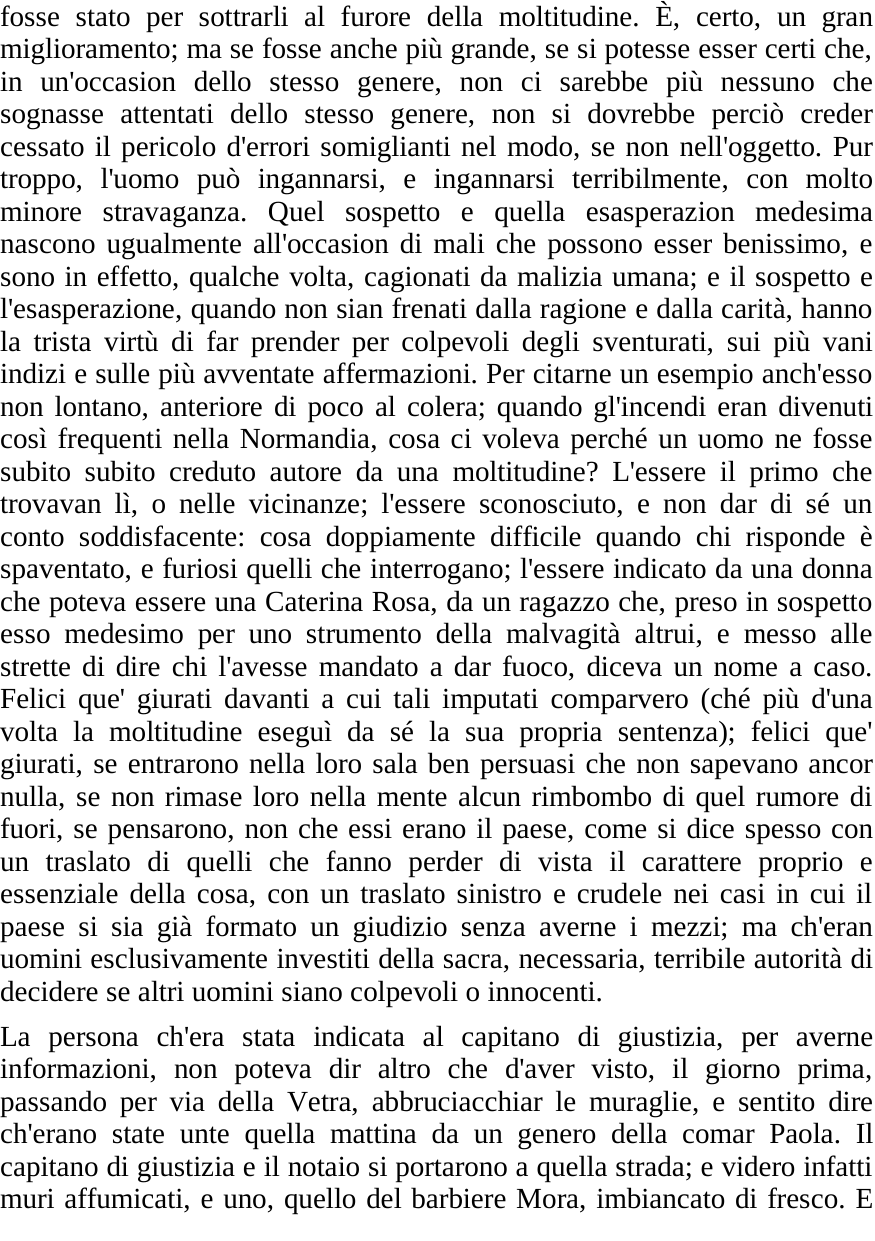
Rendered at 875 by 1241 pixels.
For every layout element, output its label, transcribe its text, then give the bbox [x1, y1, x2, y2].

text fosse stato per sottrarli al furore della moltitudine. È, certo, un gran miglioramento; ma se fosse anche più grande, se si potesse esser certi che, in un'occasion dello stesso genere, non ci sarebbe più nessuno che sognasse attentati dello stesso genere, non si dovrebbe perciò creder cessato il pericolo d'errori somiglianti nel modo, se non nell'oggetto. Pur troppo, l'uomo può ingannarsi, e ingannarsi terribilmente, con molto minore stravaganza. Quel sospetto e quella esasperazion medesima nascono ugualmente all'occasion di mali che possono esser benissimo, e sono in effetto, qualche volta, cagionati da malizia umana; e il sospetto e l'esasperazione, quando non sian frenati dalla ragione e dalla carità, hanno la trista virtù di far prender per colpevoli degli sventurati, sui più vani indizi e sulle più avventate affermazioni. Per citarne un esempio anch'esso non lontano, anteriore di poco al colera; quando gl'incendi eran divenuti così frequenti nella Normandia, cosa ci voleva perché un uomo ne fosse subito subito creduto autore da una moltitudine? L'essere il primo che trovavan lì, o nelle vicinanze; l'essere sconosciuto, e non dar di sé un conto soddisfacente: cosa doppiamente difficile quando chi risponde è spaventato, e furiosi quelli che interrogano; l'essere indicato da una donna che poteva essere una Caterina Rosa, da un ragazzo che, preso in sospetto esso medesimo per uno strumento della malvagità altrui, e messo alle strette di dire chi l'avesse mandato a dar fuoco, diceva un nome a caso. Felici que' giurati davanti a cui tali imputati comparvero (ché più d'una volta la moltitudine eseguì da sé la sua propria sentenza); felici que' giurati, se entrarono nella loro sala ben persuasi che non sapevano ancor nulla, se non rimase loro nella mente alcun rimbombo di quel rumore di fuori, se pensarono, non che essi erano il paese, come si dice spesso con un traslato di quelli che fanno perder di vista il carattere proprio e essenziale della cosa, con un traslato sinistro e crudele nei casi in cui il paese si sia già formato un giudizio senza averne i mezzi; ma ch'eran uomini esclusivamente investiti della sacra, necessaria, terribile autorità di decidere se altri uomini siano colpevoli o innocenti. [0, 0, 874, 1007]
text La persona ch'era stata indicata al capitano di giustizia, per averne informazioni, non poteva dir altro che d'aver visto, il giorno prima, passando per via della Vetra, abbruciacchiar le muraglie, e sentito dire ch'erano state unte quella mattina da un genero della comar Paola. Il capitano di giustizia e il notaio si portarono a quella strada; e videro infatti muri affumicati, e uno, quello del barbiere Mora, imbiancato di fresco. E [0, 1020, 874, 1215]
